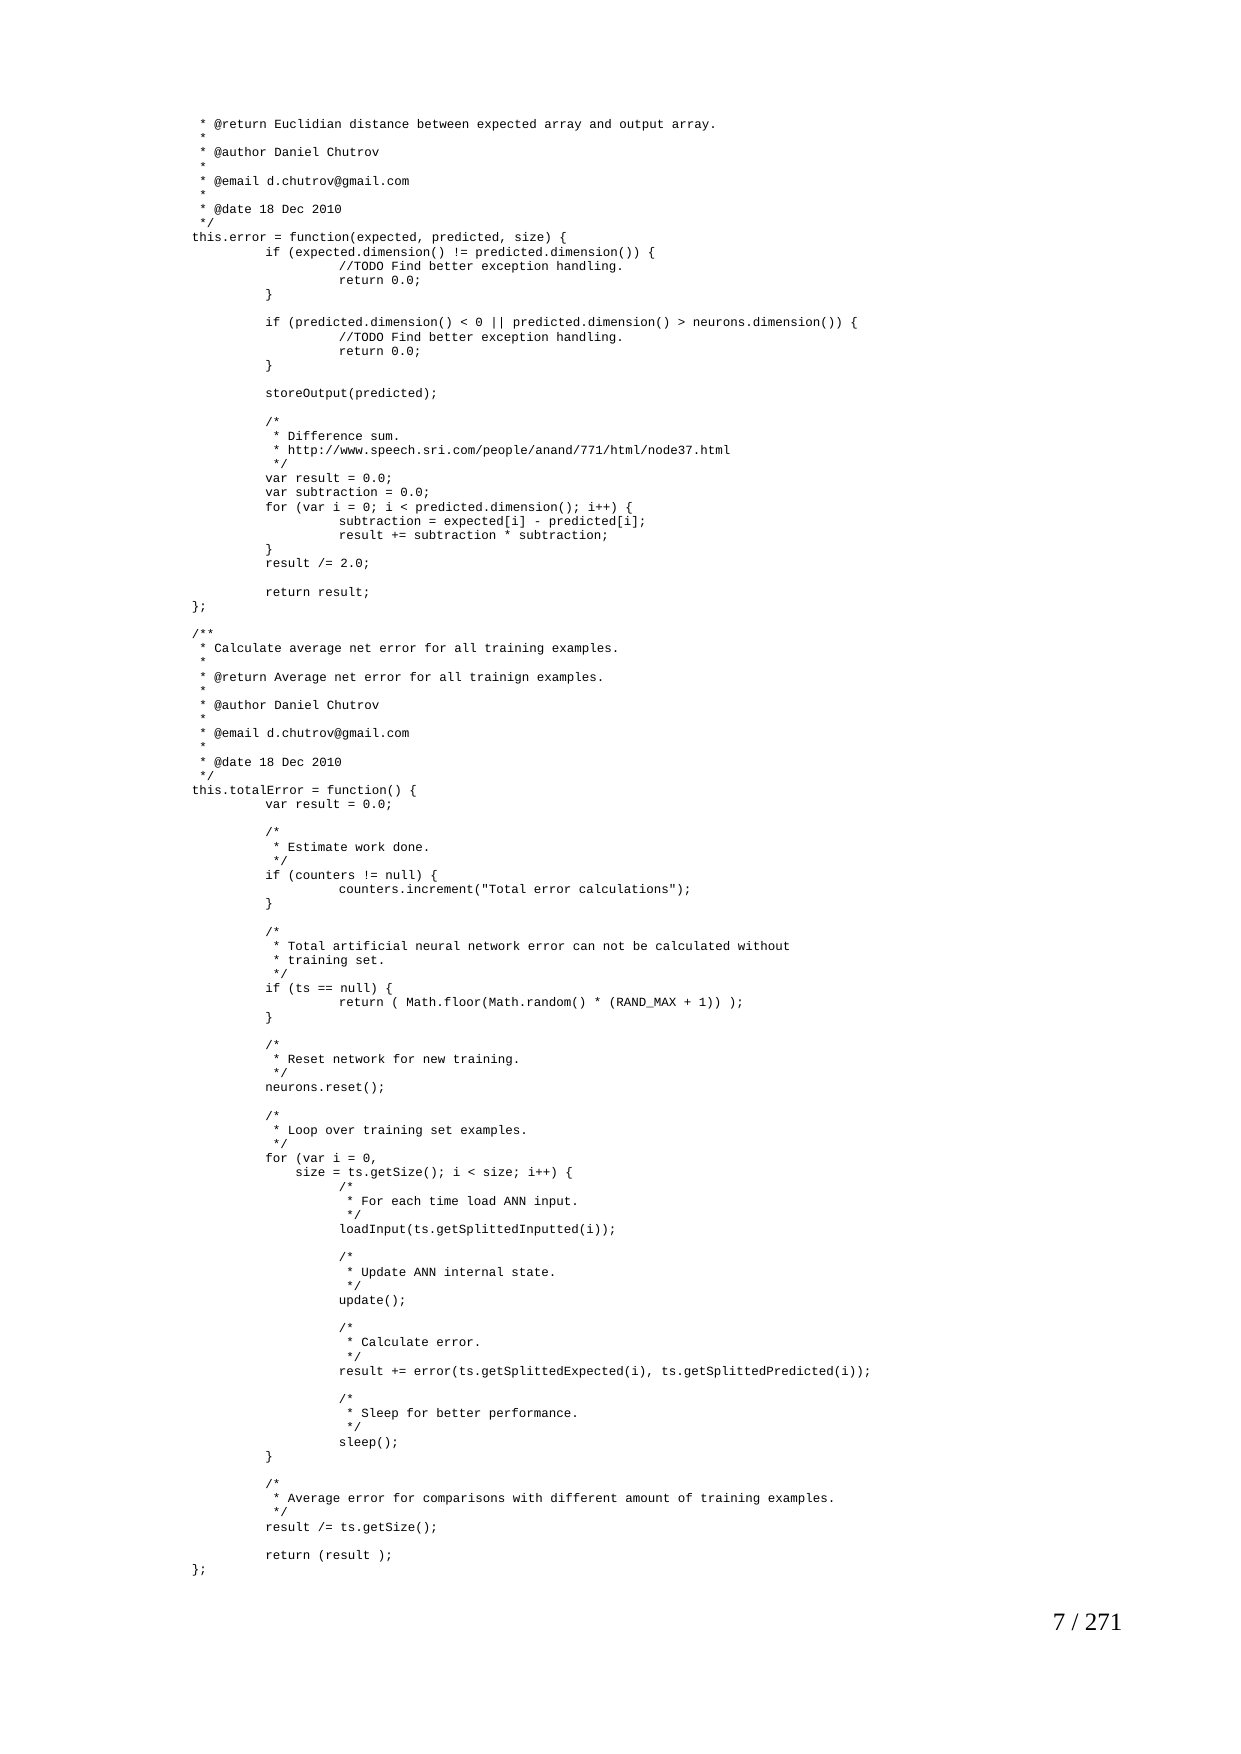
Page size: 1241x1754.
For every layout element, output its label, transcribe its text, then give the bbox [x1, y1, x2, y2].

text * [118, 685, 1122, 699]
text /* [118, 1322, 1122, 1336]
text return (result ); [118, 1549, 1122, 1563]
text * Total artificial neural network error can not be calculated without [118, 940, 1122, 954]
text } [118, 1011, 1122, 1025]
text */ [118, 1209, 1122, 1223]
text * Calculate average net error for all training examples. [118, 642, 1122, 656]
text * @return Euclidian distance between expected array and output array. [118, 118, 1122, 132]
text */ [118, 1138, 1122, 1152]
text } [118, 543, 1122, 557]
text }; [118, 1563, 1122, 1577]
text * [118, 161, 1122, 175]
text * For each time load ANN input. [118, 1195, 1122, 1209]
text */ [118, 770, 1122, 784]
text /* [118, 1393, 1122, 1407]
text subtraction = expected[i] - predicted[i]; [118, 515, 1122, 529]
text */ [118, 1280, 1122, 1294]
text var subtraction = 0.0; [118, 486, 1122, 501]
text */ [118, 1351, 1122, 1365]
text * @email d.chutrov@gmail.com [118, 727, 1122, 741]
text return ( Math.floor(Math.random() * (RAND_MAX + 1)) ); [118, 996, 1122, 1011]
text /* [118, 1039, 1122, 1053]
text size = ts.getSize(); i < size; i++) { [118, 1166, 1122, 1181]
text this.error = function(expected, predicted, size) { [118, 231, 1122, 246]
text * Loop over training set examples. [118, 1124, 1122, 1138]
text * http://www.speech.sri.com/people/anand/771/html/node37.html [118, 444, 1122, 458]
text return 0.0; [118, 345, 1122, 359]
text for (var i = 0; i < predicted.dimension(); i++) { [118, 501, 1122, 515]
text } [118, 359, 1122, 373]
text * [118, 713, 1122, 727]
text */ [118, 458, 1122, 472]
text result += subtraction * subtraction; [118, 529, 1122, 543]
text } [118, 897, 1122, 911]
text //TODO Find better exception handling. [118, 260, 1122, 274]
text loadInput(ts.getSplittedInputted(i)); [118, 1223, 1122, 1237]
text update(); [118, 1294, 1122, 1308]
text /* [118, 1110, 1122, 1124]
text * @author Daniel Chutrov [118, 146, 1122, 161]
text for (var i = 0, [118, 1152, 1122, 1166]
text * [118, 656, 1122, 671]
text return 0.0; [118, 274, 1122, 288]
text return result; [118, 586, 1122, 600]
text if (predicted.dimension() < 0 || predicted.dimension() > neurons.dimension()) { [118, 316, 1122, 331]
text * Calculate error. [118, 1336, 1122, 1351]
text */ [118, 1506, 1122, 1521]
text if (expected.dimension() != predicted.dimension()) { [118, 246, 1122, 260]
text * Difference sum. [118, 430, 1122, 444]
text neurons.reset(); [118, 1081, 1122, 1096]
text /* [118, 416, 1122, 430]
text var result = 0.0; [118, 472, 1122, 486]
text /* [118, 1478, 1122, 1492]
text * Sleep for better performance. [118, 1407, 1122, 1421]
text */ [118, 968, 1122, 982]
text sleep(); [118, 1436, 1122, 1450]
text }; [118, 600, 1122, 614]
text */ [118, 217, 1122, 231]
text */ [118, 855, 1122, 869]
text * Update ANN internal state. [118, 1266, 1122, 1280]
text * @author Daniel Chutrov [118, 699, 1122, 713]
text * [118, 132, 1122, 146]
text if (counters != null) { [118, 869, 1122, 883]
text if (ts == null) { [118, 982, 1122, 996]
text //TODO Find better exception handling. [118, 331, 1122, 345]
text * @email d.chutrov@gmail.com [118, 175, 1122, 189]
text storeOutput(predicted); [118, 387, 1122, 401]
text } [118, 288, 1122, 302]
text this.totalError = function() { [118, 784, 1122, 798]
text /** [118, 628, 1122, 642]
text * Estimate work done. [118, 841, 1122, 855]
text result /= 2.0; [118, 557, 1122, 571]
text result += error(ts.getSplittedExpected(i), ts.getSplittedPredicted(i)); [118, 1365, 1122, 1379]
text * @return Average net error for all trainign examples. [118, 671, 1122, 685]
text * Average error for comparisons with different amount of training examples. [118, 1492, 1122, 1506]
text /* [118, 926, 1122, 940]
text * [118, 741, 1122, 756]
text } [118, 1450, 1122, 1464]
text result /= ts.getSize(); [118, 1521, 1122, 1535]
text /* [118, 826, 1122, 841]
text * [118, 189, 1122, 203]
text * Reset network for new training. [118, 1053, 1122, 1067]
text /* [118, 1181, 1122, 1195]
text /* [118, 1251, 1122, 1266]
text * @date 18 Dec 2010 [118, 756, 1122, 770]
text */ [118, 1067, 1122, 1081]
text var result = 0.0; [118, 798, 1122, 812]
text */ [118, 1421, 1122, 1436]
text * @date 18 Dec 2010 [118, 203, 1122, 217]
text counters.increment("Total error calculations"); [118, 883, 1122, 897]
text * training set. [118, 954, 1122, 968]
